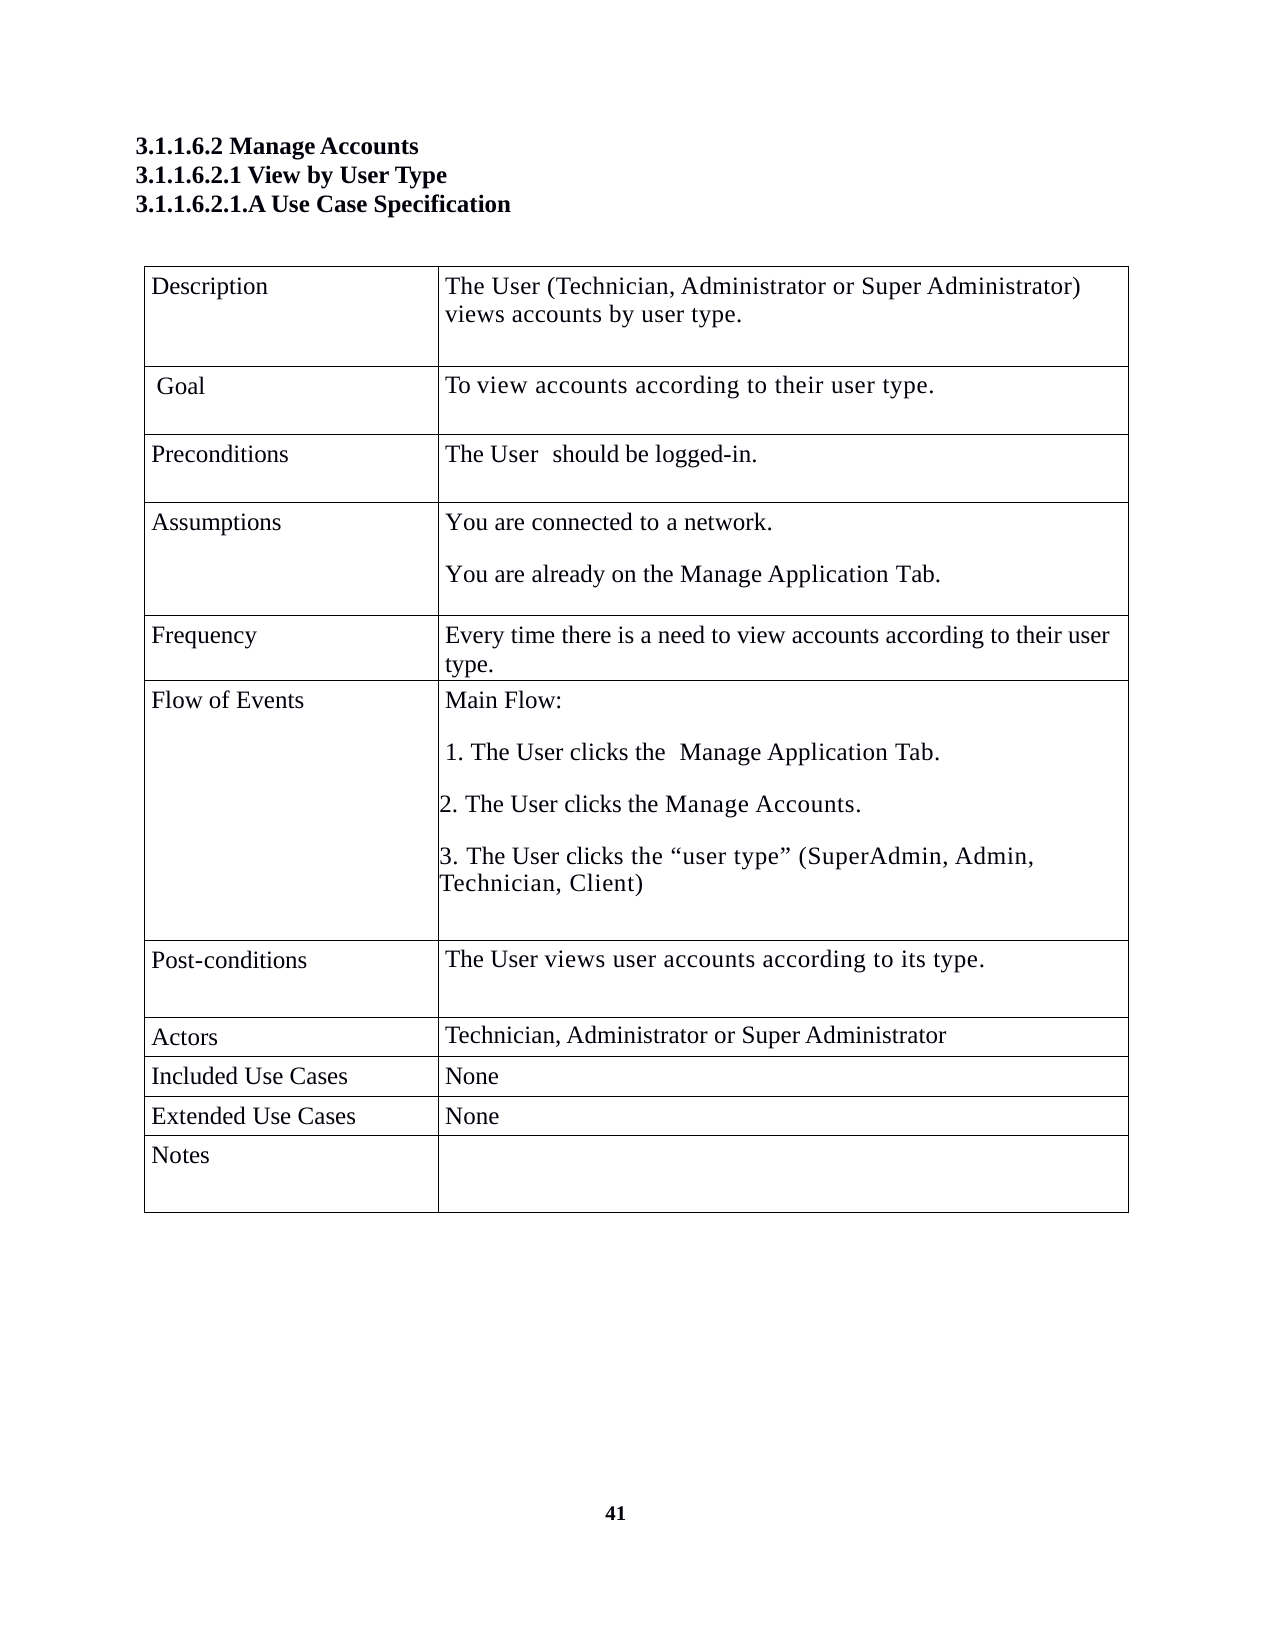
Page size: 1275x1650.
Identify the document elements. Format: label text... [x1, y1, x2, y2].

table_cell Notes [145, 1136, 438, 1211]
text 3.1.1.6.2 Manage Accounts [135, 131, 1096, 160]
table_cell None [439, 1057, 1128, 1096]
table_cell Goal Goal [145, 367, 438, 434]
table_cell Actors [145, 1018, 438, 1056]
table_cell None [439, 1097, 1128, 1135]
table_header The User (Technician, Administrator or Super Administrator) views accounts by user type. [439, 267, 1128, 366]
table_cell Included Use Cases [145, 1057, 438, 1096]
text 3.1.1.6.2.1 View by User Type [135, 160, 1096, 189]
table_cell Assumptions [145, 503, 438, 615]
table_cell You are connected to a network. You are already on the Manage Application Tab. [439, 503, 1128, 615]
table_cell Preconditions [145, 435, 438, 502]
table_header Description [145, 267, 438, 366]
table_cell To view accounts according to their user type. [439, 367, 1128, 434]
table_cell The User should be logged-in. [439, 435, 1128, 502]
text 41 [135, 1501, 1096, 1525]
table_cell The User views user accounts according to its type. [439, 941, 1128, 1017]
table_cell Every time there is a need to view accounts according to their user type. [439, 616, 1128, 679]
table_cell Main Flow: 1. The User clicks the Manage Application Tab. 2. The User clicks the Manage Accounts. 3. The User clicks the “user type” (SuperAdmin, Admin, Technician, Client) [439, 681, 1128, 939]
table_cell Frequency [145, 616, 438, 679]
table_cell [439, 1136, 1128, 1211]
table_cell Extended Use Cases [145, 1097, 438, 1135]
table_cell Post-conditions [145, 941, 438, 1017]
table_cell Flow of Events [145, 681, 438, 939]
table_cell Technician, Administrator or Super Administrator [439, 1018, 1128, 1056]
text 3.1.1.6.2.1.A Use Case Specification [135, 189, 1096, 217]
